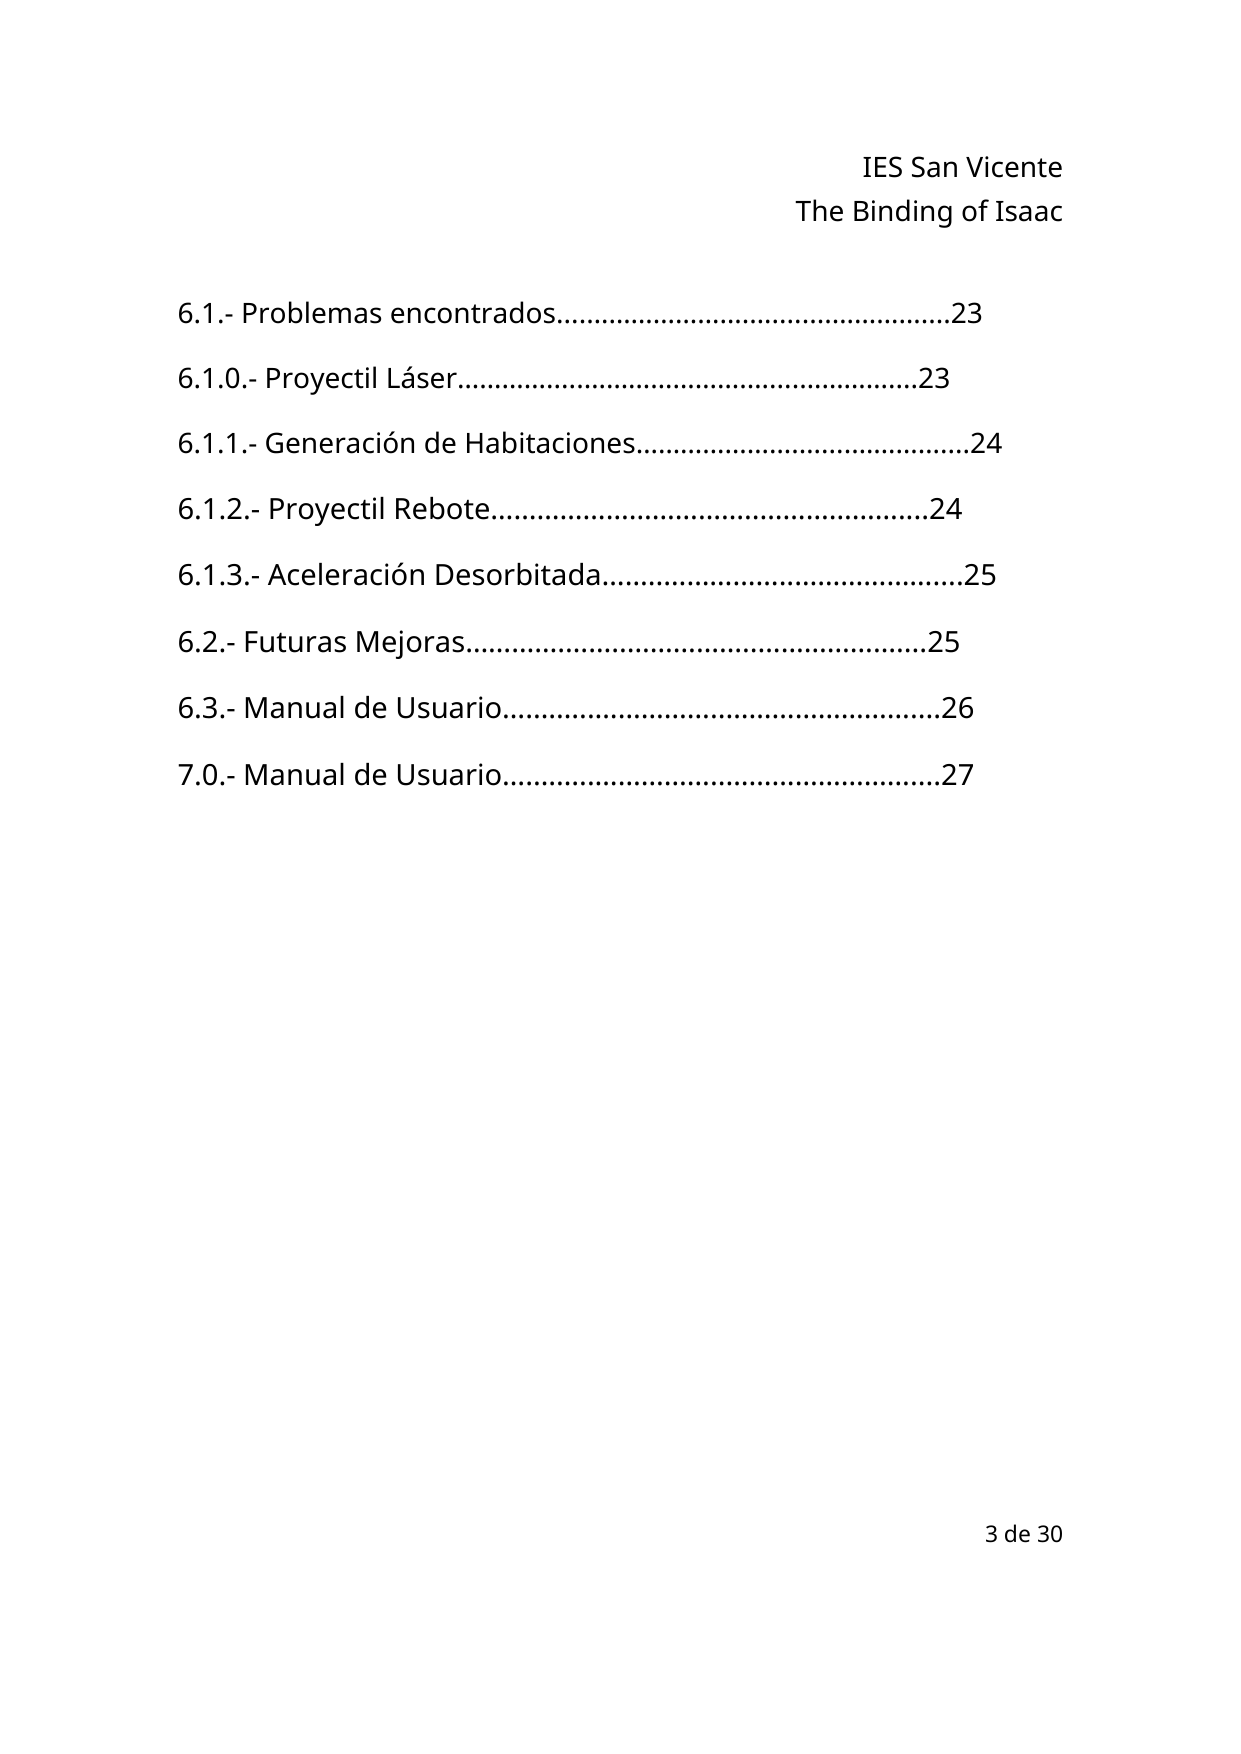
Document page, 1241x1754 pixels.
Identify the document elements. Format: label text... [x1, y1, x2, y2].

text 6.1.3.- Aceleración Desorbitada……..……………..………………....25 [177, 554, 1063, 594]
text 6.1.- Problemas encontrados....………………….…........…………....23 [177, 293, 1063, 332]
text 6.3.- Manual de Usuario….……..……………..……………………....26 [177, 687, 1063, 727]
text 6.1.1.- Generación de Habitaciones………………….…....…………....24 [177, 423, 1063, 461]
text 6.2.- Futuras Mejoras………….……..……………..………………....25 [177, 621, 1063, 661]
text 6.1.0.- Proyectil Láser………….....………………….…....…………....23 [177, 358, 1063, 396]
text 6.1.2.- Proyectil Rebote……………………………..………………....24 [177, 488, 1063, 528]
text 7.0.- Manual de Usuario….……..……………..……………………....27 [177, 754, 1063, 793]
